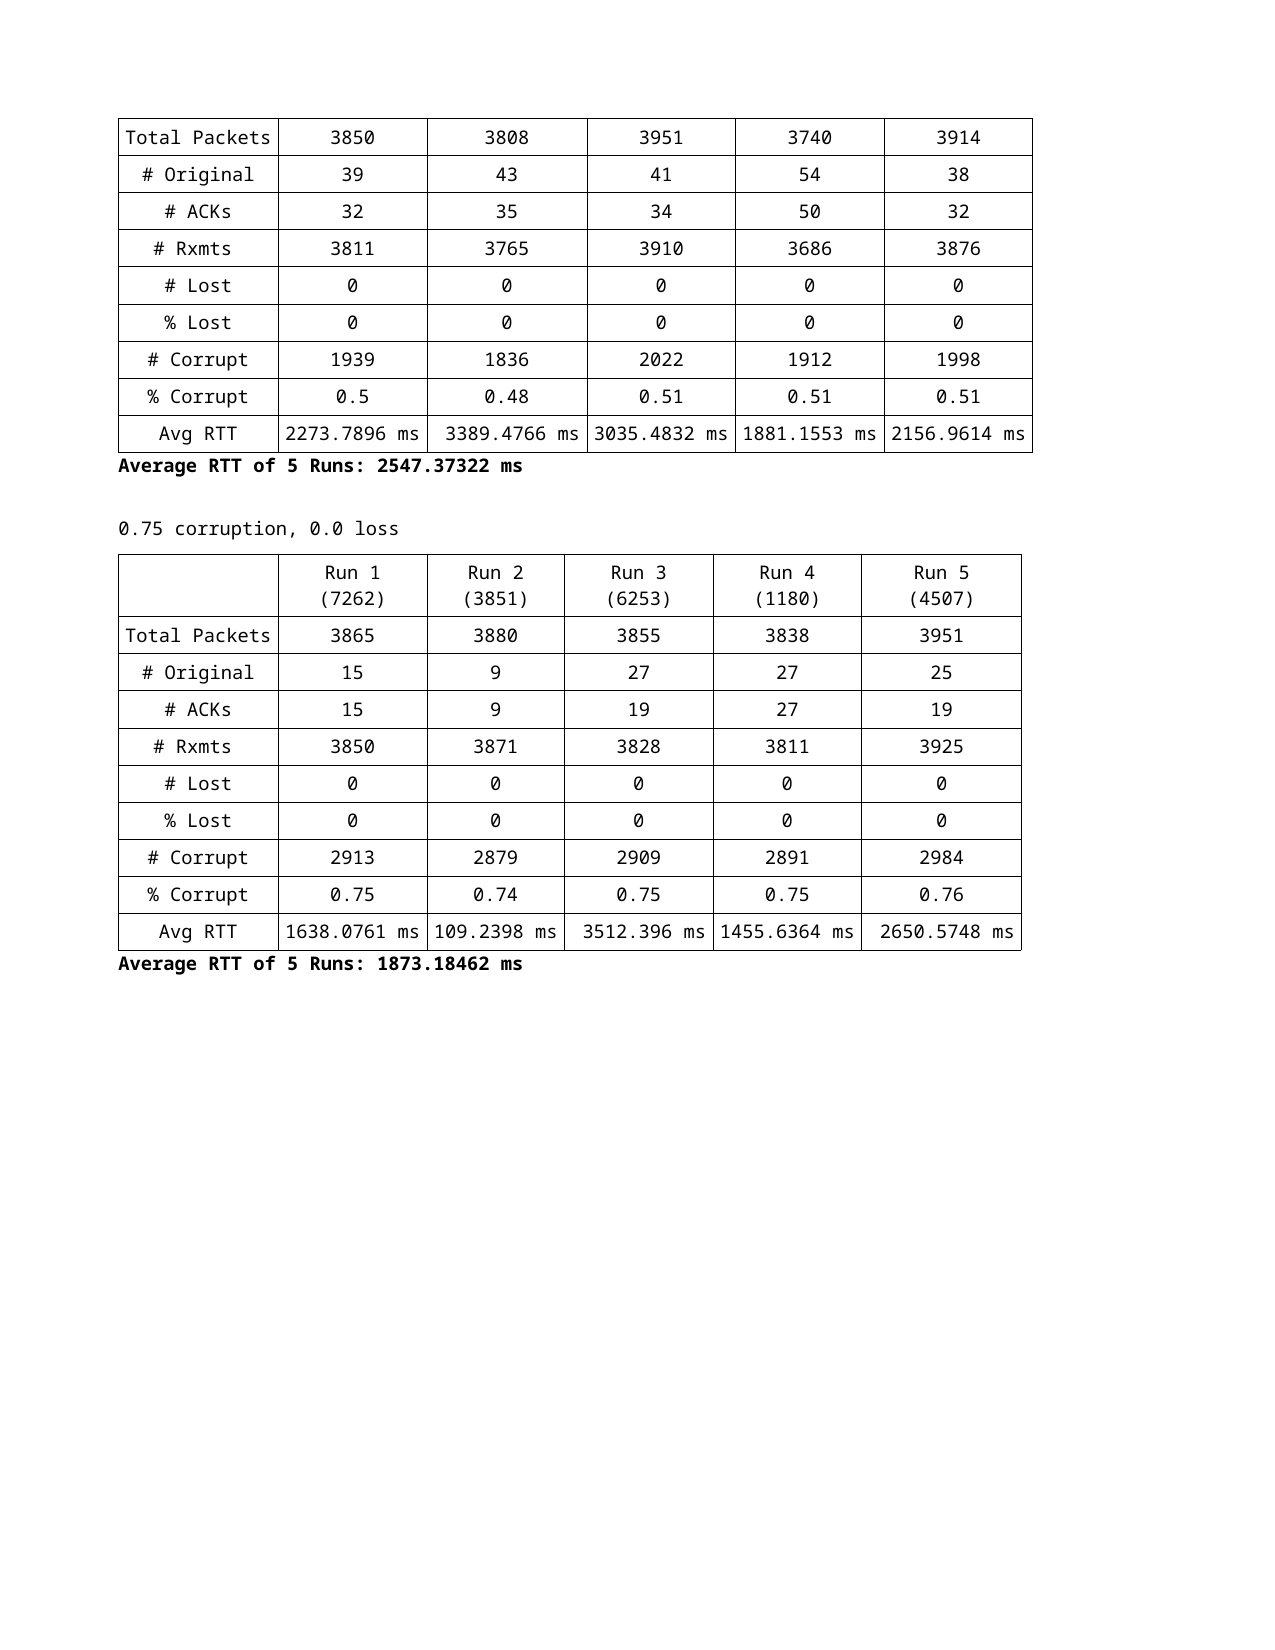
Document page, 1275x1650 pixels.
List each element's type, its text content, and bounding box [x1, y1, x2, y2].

table_cell 3740 [736, 119, 884, 155]
table_cell 3389.4766 ms [428, 416, 587, 452]
table_cell 0.51 [588, 379, 735, 415]
table_cell 3951 [588, 119, 735, 155]
table_cell 43 [428, 156, 587, 192]
table_cell 3865 [279, 617, 427, 653]
table_cell Total Packets [119, 119, 278, 155]
table_cell 41 [588, 156, 735, 192]
table_cell 34 [588, 193, 735, 229]
table_cell 0 [736, 305, 884, 341]
table_cell # Corrupt [119, 840, 278, 876]
table_cell Total Packets [119, 617, 278, 653]
table_cell 35 [428, 193, 587, 229]
table_cell 0 [736, 267, 884, 303]
table_cell % Corrupt [119, 877, 278, 913]
table_cell 1881.1553 ms [736, 416, 884, 452]
table_cell 2156.9614 ms [885, 416, 1032, 452]
text Average RTT of 5 Runs: 2547.37322 ms [118, 452, 1157, 477]
table_cell 0.75 [279, 877, 427, 913]
table_cell 0 [428, 305, 587, 341]
table_cell 3838 [714, 617, 861, 653]
table_cell 3808 [428, 119, 587, 155]
table_cell 2909 [565, 840, 713, 876]
table_cell # Rxmts [119, 729, 278, 764]
table_cell 0 [428, 267, 587, 303]
table_cell # Lost [119, 267, 278, 303]
table_cell # Corrupt [119, 342, 278, 378]
table_cell 9 [428, 691, 564, 727]
table_cell 0 [588, 305, 735, 341]
table_cell 2273.7896 ms [279, 416, 427, 452]
table_cell 0.75 [565, 877, 713, 913]
table_cell % Corrupt [119, 379, 278, 415]
table_cell 0.5 [279, 379, 427, 415]
table_cell 0.74 [428, 877, 564, 913]
table_cell 0 [714, 803, 861, 839]
table_cell # Lost [119, 766, 278, 802]
table_cell 0.75 [714, 877, 861, 913]
table_cell 3512.396 ms [565, 914, 713, 950]
table_cell 32 [885, 193, 1032, 229]
table_cell 3880 [428, 617, 564, 653]
table_cell 0 [279, 305, 427, 341]
table_cell Avg RTT [119, 914, 278, 950]
table_cell 1939 [279, 342, 427, 378]
table_cell 25 [862, 654, 1021, 690]
table_cell 15 [279, 691, 427, 727]
table_cell # ACKs [119, 691, 278, 727]
text Average RTT of 5 Runs: 1873.18462 ms [118, 950, 1157, 976]
table_cell 3850 [279, 119, 427, 155]
table_cell % Lost [119, 803, 278, 839]
table_cell 3686 [736, 230, 884, 266]
table_cell 0 [565, 766, 713, 802]
table_cell 1638.0761 ms [279, 914, 427, 950]
table_cell 0 [714, 766, 861, 802]
table_cell 0 [279, 267, 427, 303]
table_cell 54 [736, 156, 884, 192]
table_header Run 1 (7262) [279, 555, 427, 616]
table_cell 1836 [428, 342, 587, 378]
table_cell 1912 [736, 342, 884, 378]
table_cell # ACKs [119, 193, 278, 229]
table_cell # Original [119, 156, 278, 192]
table_cell 3910 [588, 230, 735, 266]
table_cell 0 [428, 766, 564, 802]
table_cell 2650.5748 ms [862, 914, 1021, 950]
table_cell 1455.6364 ms [714, 914, 861, 950]
table_cell 27 [714, 654, 861, 690]
table_cell 2879 [428, 840, 564, 876]
table_cell 3850 [279, 729, 427, 764]
table_cell 2913 [279, 840, 427, 876]
table_cell 2891 [714, 840, 861, 876]
table_cell 0 [588, 267, 735, 303]
table_cell 19 [862, 691, 1021, 727]
table_cell 15 [279, 654, 427, 690]
table_cell 3871 [428, 729, 564, 764]
table_header Run 5 (4507) [862, 555, 1021, 616]
text 0.75 corruption, 0.0 loss [118, 516, 1157, 541]
table_cell 0.76 [862, 877, 1021, 913]
table_cell 39 [279, 156, 427, 192]
table_cell % Lost [119, 305, 278, 341]
table_cell 27 [714, 691, 861, 727]
table_cell 2984 [862, 840, 1021, 876]
table_cell 3811 [714, 729, 861, 764]
table_cell 32 [279, 193, 427, 229]
table_cell 27 [565, 654, 713, 690]
table_cell 3951 [862, 617, 1021, 653]
table_cell 3914 [885, 119, 1032, 155]
table_cell 0.48 [428, 379, 587, 415]
table_cell 0.51 [736, 379, 884, 415]
table_cell 0 [279, 766, 427, 802]
table_cell 38 [885, 156, 1032, 192]
table_cell 3035.4832 ms [588, 416, 735, 452]
table_cell 50 [736, 193, 884, 229]
table_cell 0 [885, 305, 1032, 341]
table_cell 3855 [565, 617, 713, 653]
table_cell 3876 [885, 230, 1032, 266]
table_cell 0 [565, 803, 713, 839]
table_cell Avg RTT [119, 416, 278, 452]
table_header Run 2 (3851) [428, 555, 564, 616]
table_header [119, 555, 278, 616]
table_cell 109.2398 ms [428, 914, 564, 950]
table_cell # Rxmts [119, 230, 278, 266]
table_cell 0 [862, 766, 1021, 802]
table_cell 0 [862, 803, 1021, 839]
table_cell 3828 [565, 729, 713, 764]
table_cell 3811 [279, 230, 427, 266]
table_cell 0 [279, 803, 427, 839]
table_cell 19 [565, 691, 713, 727]
table_cell 1998 [885, 342, 1032, 378]
table_cell 0 [885, 267, 1032, 303]
table_cell 2022 [588, 342, 735, 378]
table_cell 3925 [862, 729, 1021, 764]
table_cell 0.51 [885, 379, 1032, 415]
table_cell 3765 [428, 230, 587, 266]
table_cell # Original [119, 654, 278, 690]
table_cell 0 [428, 803, 564, 839]
table_header Run 4 (1180) [714, 555, 861, 616]
table_header Run 3 (6253) [565, 555, 713, 616]
table_cell 9 [428, 654, 564, 690]
